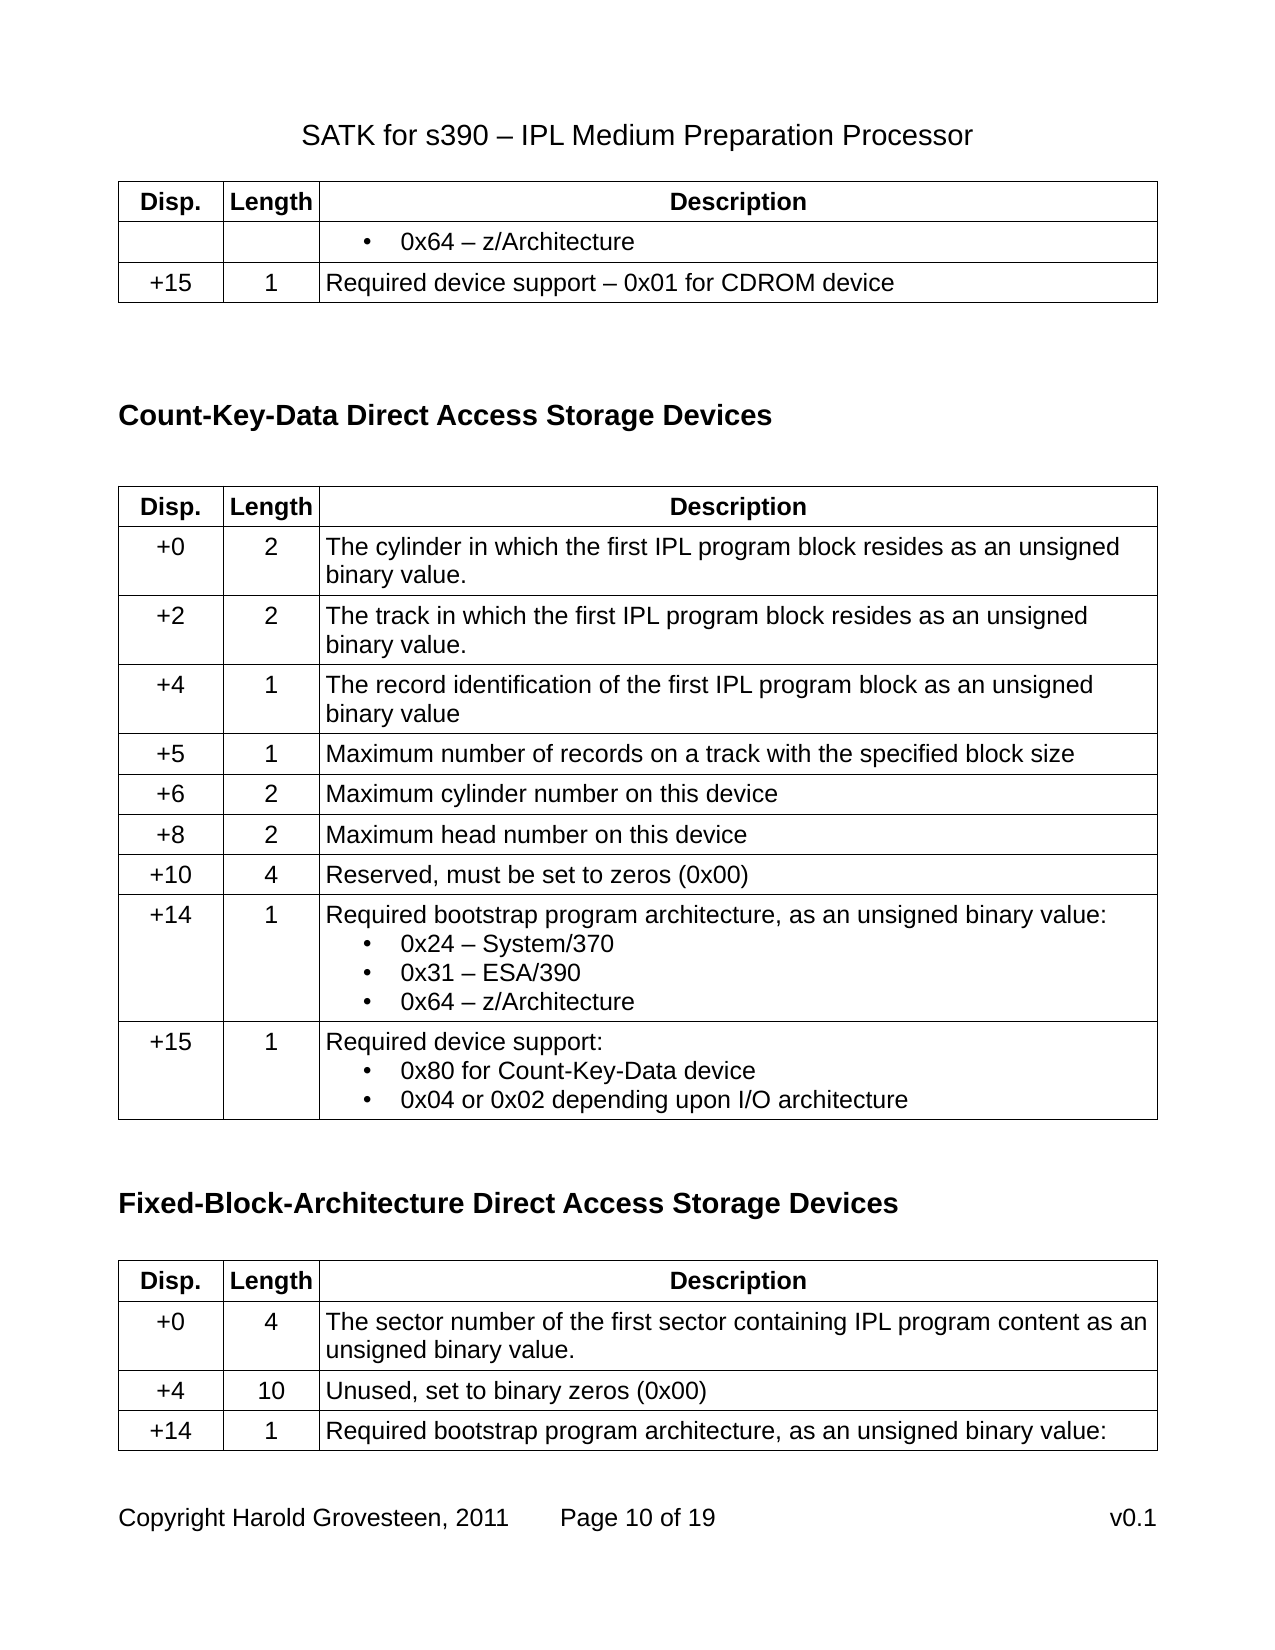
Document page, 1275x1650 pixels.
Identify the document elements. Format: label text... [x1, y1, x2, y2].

table_cell +15 [119, 263, 223, 302]
table_cell 1 [224, 1411, 319, 1450]
table_header Length [224, 1261, 319, 1301]
table_cell +0 [119, 527, 223, 595]
table_cell Required bootstrap program architecture, as an unsigned binary value: 0x24 – System/370 0x31 – ESA/390 0x64 – z/Architecture [320, 895, 1157, 1021]
table_cell Maximum cylinder number on this device [320, 775, 1157, 814]
table_cell [119, 222, 223, 262]
table_cell +5 [119, 734, 223, 773]
table_cell +8 [119, 815, 223, 854]
table_header Disp. [119, 487, 223, 526]
table_cell Required device support – 0x01 for CDROM device [320, 263, 1157, 302]
table_cell Unused, set to binary zeros (0x00) [320, 1371, 1157, 1410]
table_header Disp. [119, 1261, 223, 1301]
table_cell The sector number of the first sector containing IPL program content as an unsigned binary value. [320, 1302, 1157, 1370]
table_cell +6 [119, 775, 223, 814]
table_cell 2 [224, 527, 319, 595]
table_cell +0 [119, 1302, 223, 1370]
table_cell Required device support: 0x80 for Count-Key-Data device 0x04 or 0x02 depending upon I/O architecture [320, 1022, 1157, 1119]
table_cell +2 [119, 596, 223, 664]
table_cell 1 [224, 895, 319, 1021]
subtitle Count-Key-Data Direct Access Storage Devices [118, 398, 1157, 432]
table_cell 1 [224, 1022, 319, 1119]
table_cell 1 [224, 734, 319, 773]
table_cell Maximum head number on this device [320, 815, 1157, 854]
table_cell 1 [224, 665, 319, 733]
table_cell The record identification of the first IPL program block as an unsigned binary value [320, 665, 1157, 733]
table_cell +14 [119, 1411, 223, 1450]
table_cell 2 [224, 815, 319, 854]
table_cell Reserved, must be set to zeros (0x00) [320, 855, 1157, 894]
table_cell 2 [224, 596, 319, 664]
table_header Length [224, 487, 319, 526]
table_cell +15 [119, 1022, 223, 1119]
table_header Description [320, 182, 1157, 221]
table_header Disp. [119, 182, 223, 221]
table_cell Required bootstrap program architecture, as an unsigned binary value: 0x24 – System/370 0x31 – ESA/390 0x64 – z/Architecture [320, 222, 1157, 262]
table_cell 10 [224, 1371, 319, 1410]
table_cell +4 [119, 665, 223, 733]
table_header Description [320, 1261, 1157, 1301]
table_cell Required bootstrap program architecture, as an unsigned binary value: 0x24 – System/370 0x31 – ESA/390 0x64 – z/Architecture [320, 1411, 1157, 1450]
subtitle Fixed-Block-Architecture Direct Access Storage Devices [118, 1186, 1157, 1219]
table_cell 4 [224, 855, 319, 894]
table_cell +10 [119, 855, 223, 894]
table_header Description [320, 487, 1157, 526]
table_cell 1 [224, 263, 319, 302]
table_cell Maximum number of records on a track with the specified block size [320, 734, 1157, 773]
table_cell [224, 222, 319, 262]
table_cell The track in which the first IPL program block resides as an unsigned binary value. [320, 596, 1157, 664]
table_cell 2 [224, 775, 319, 814]
table_cell 4 [224, 1302, 319, 1370]
table_cell +14 [119, 895, 223, 1021]
table_cell +4 [119, 1371, 223, 1410]
table_cell The cylinder in which the first IPL program block resides as an unsigned binary value. [320, 527, 1157, 595]
table_header Length [224, 182, 319, 221]
